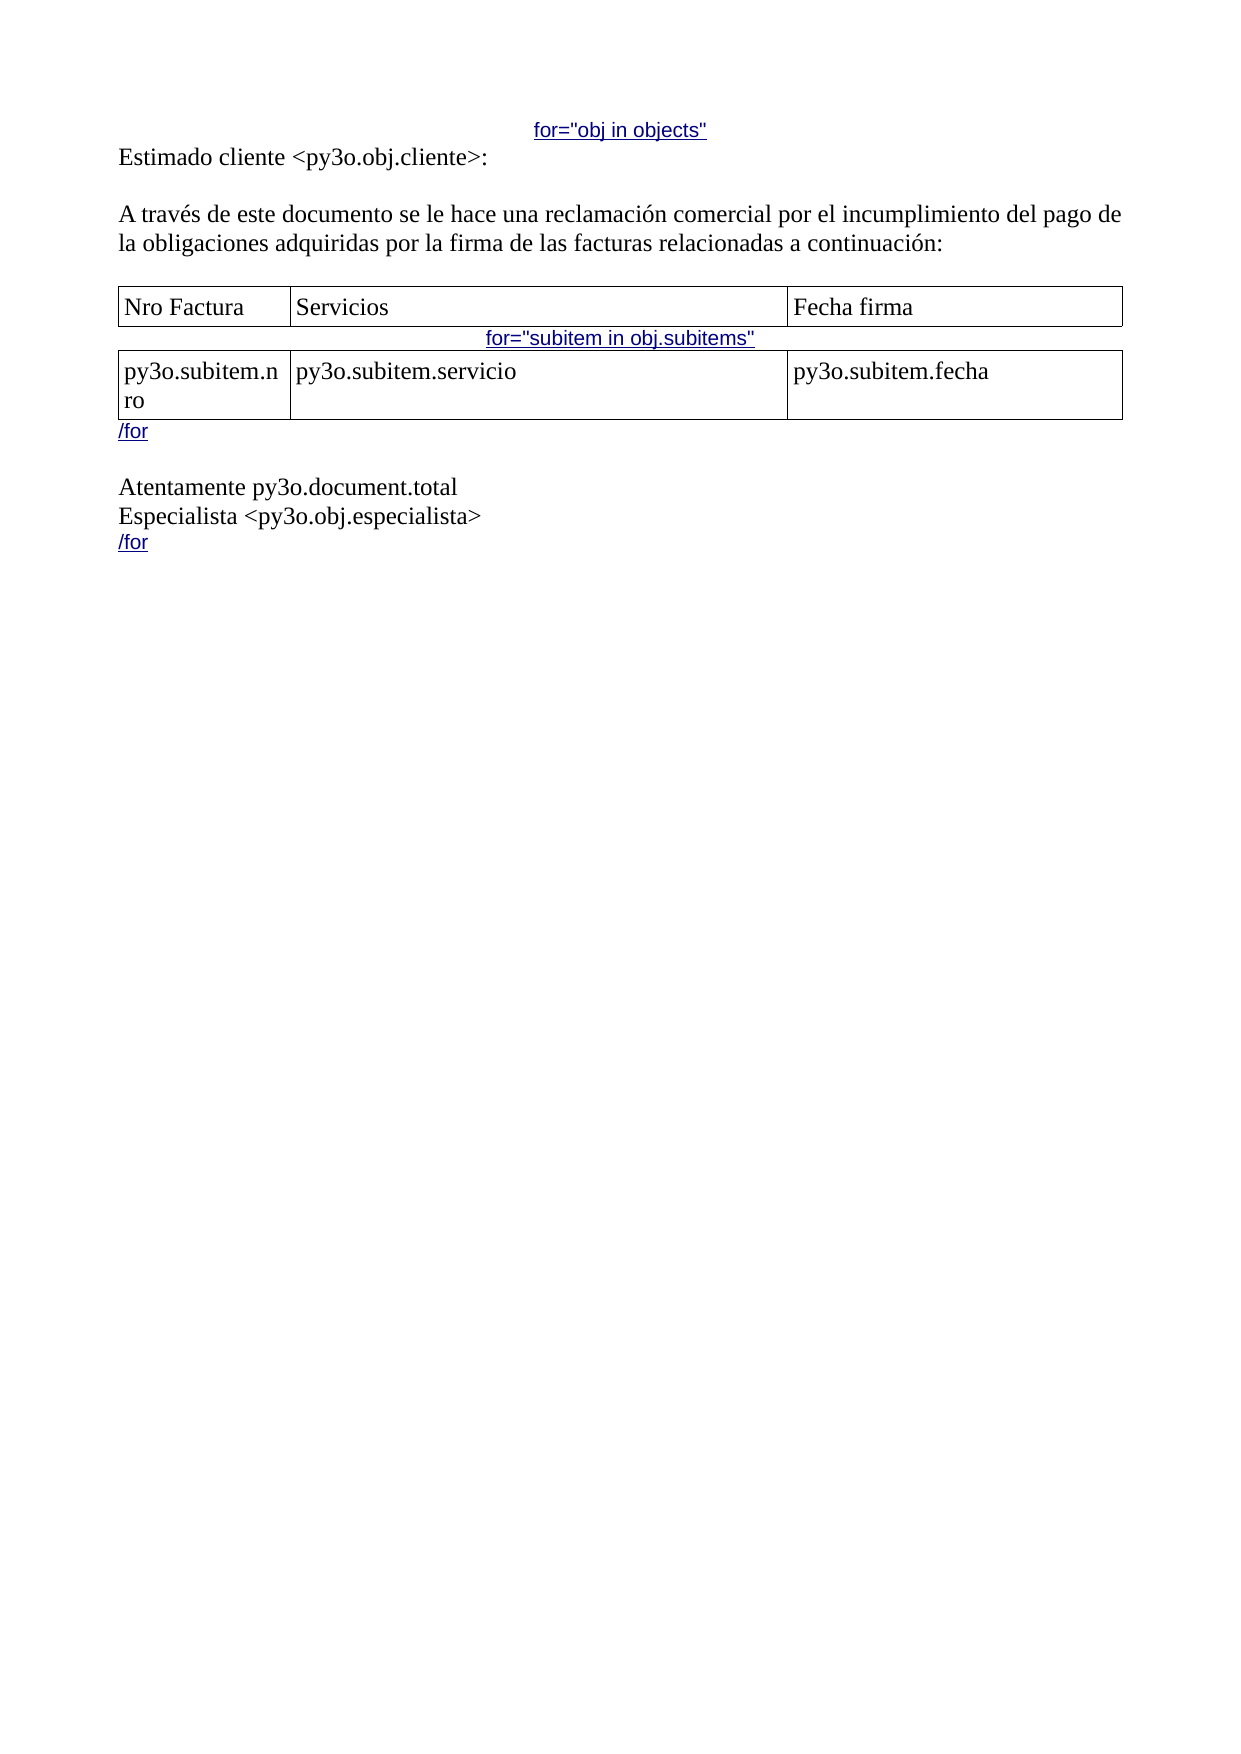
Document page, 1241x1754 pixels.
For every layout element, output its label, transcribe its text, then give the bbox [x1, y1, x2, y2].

table_header py3o.subitem.servicio [291, 351, 787, 419]
table_header py3o.subitem.nro [119, 351, 290, 419]
text for="subitem in obj.subitems" [118, 327, 1122, 350]
text A través de este documento se le hace una reclamación comercial por el incumplimiento del pago de la obligaciones adquiridas por la firma de las facturas relacionadas a continuación: [118, 199, 1122, 257]
table_header py3o.subitem.fecha [788, 351, 1122, 419]
table_header Fecha firma [788, 287, 1122, 326]
text Estimado cliente <py3o.obj.cliente>: [118, 142, 1122, 171]
text Atentamente py3o.document.total [118, 472, 1122, 501]
table_header Servicios [291, 287, 787, 326]
text Especialista <py3o.obj.especialista> [118, 501, 1122, 529]
text /for [118, 529, 1122, 553]
table_header Nro Factura [119, 287, 290, 326]
text /for [118, 420, 1122, 443]
text for="obj in objects" [118, 118, 1122, 142]
